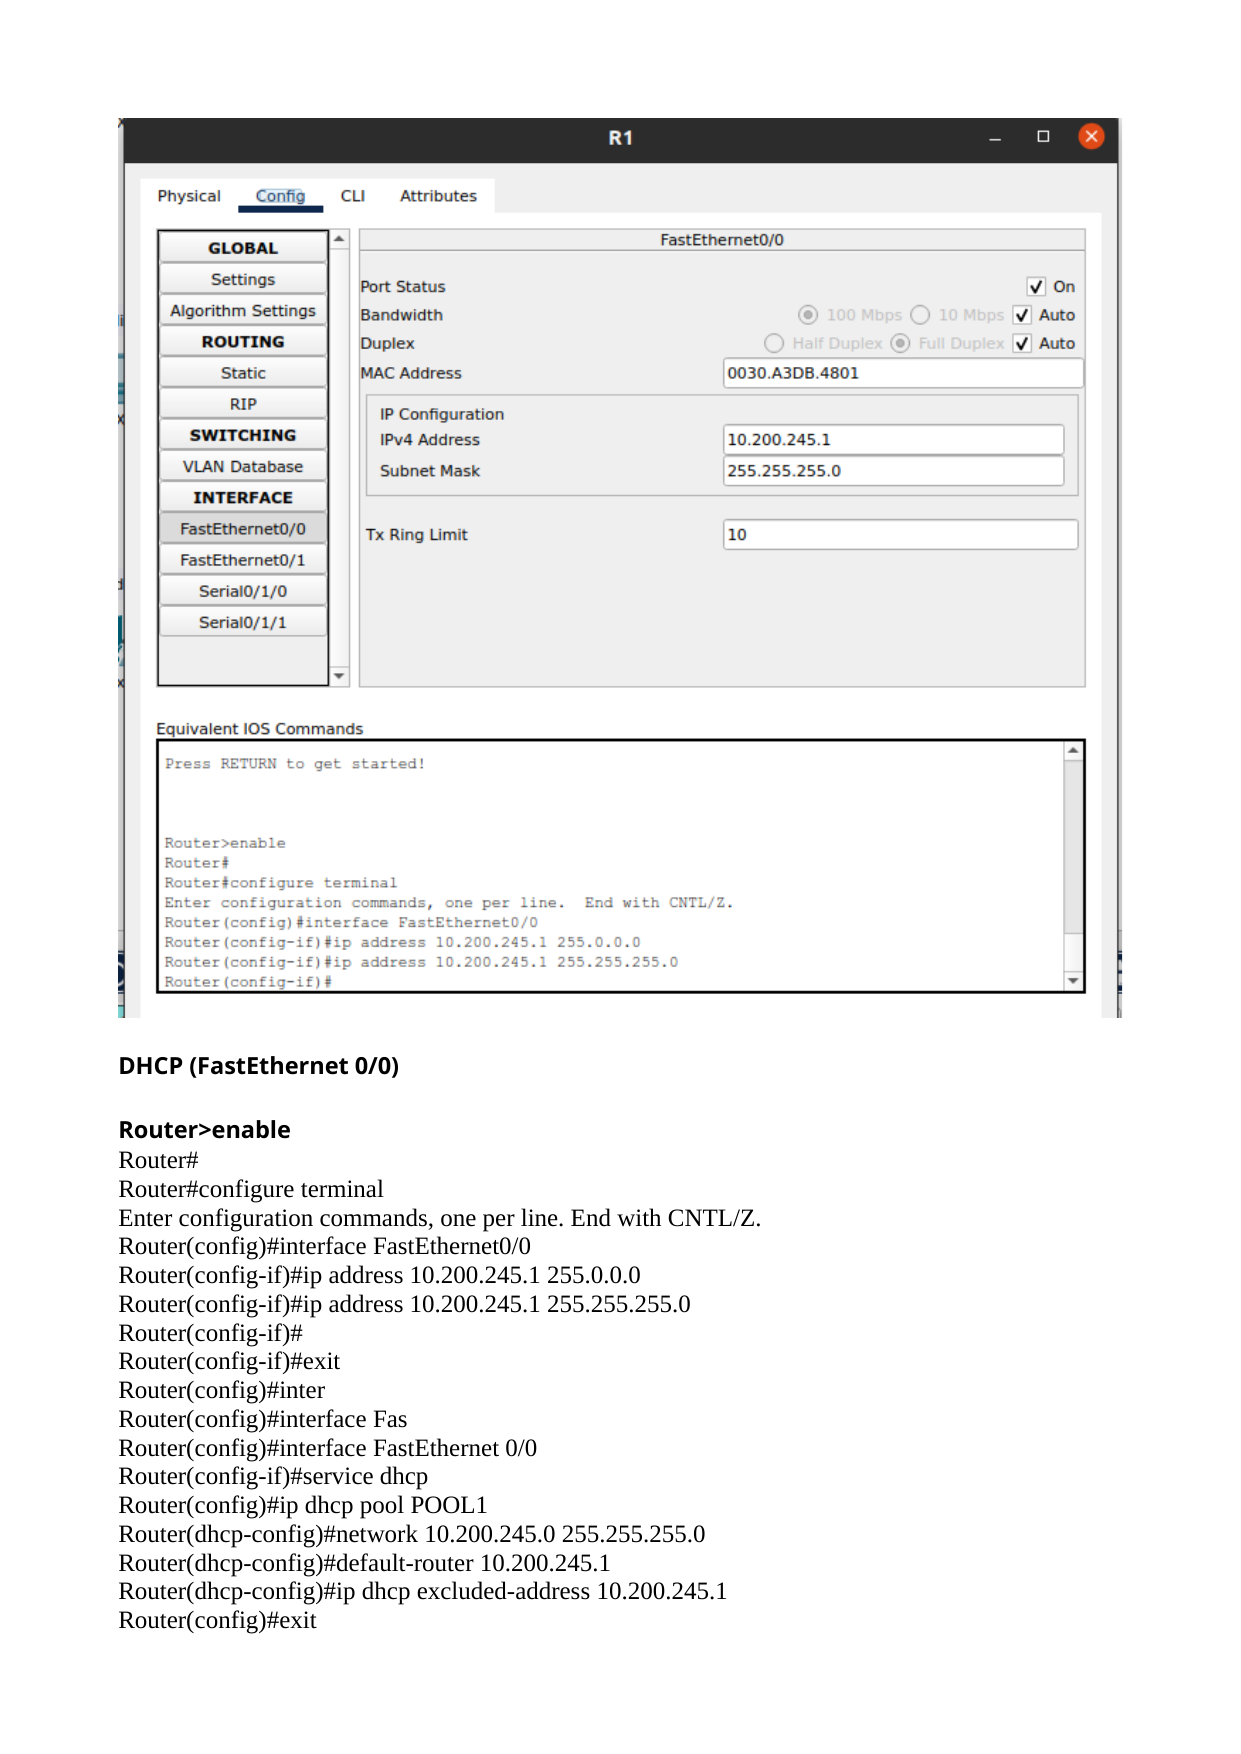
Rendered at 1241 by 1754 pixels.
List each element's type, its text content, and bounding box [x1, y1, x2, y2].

table_header DHCP (FastEthernet 0/0) Router>enable Router# Router#configure terminal Enter configuration commands, one per line. End with CNTL/Z. Router(config)#interface FastEthernet0/0 Router(config-if)#ip address 10.200.245.1 255.0.0.0 Router(config-if)#ip address 10.200.245.1 255.255.255.0 Router(config-if)# Router(config-if)#exit Router(config)#inter Router(config)#interface Fas Router(config)#interface FastEthernet 0/0 Router(config-if)#service dhcp Router(config)#ip dhcp pool POOL1 Router(dhcp-config)#network 10.200.245.0 255.255.255.0 Router(dhcp-config)#default-router 10.200.245.1 Router(dhcp-config)#ip dhcp excluded-address 10.200.245.1 Router(config)#exit [118, 1018, 1122, 1634]
picture [118, 118, 1123, 1018]
